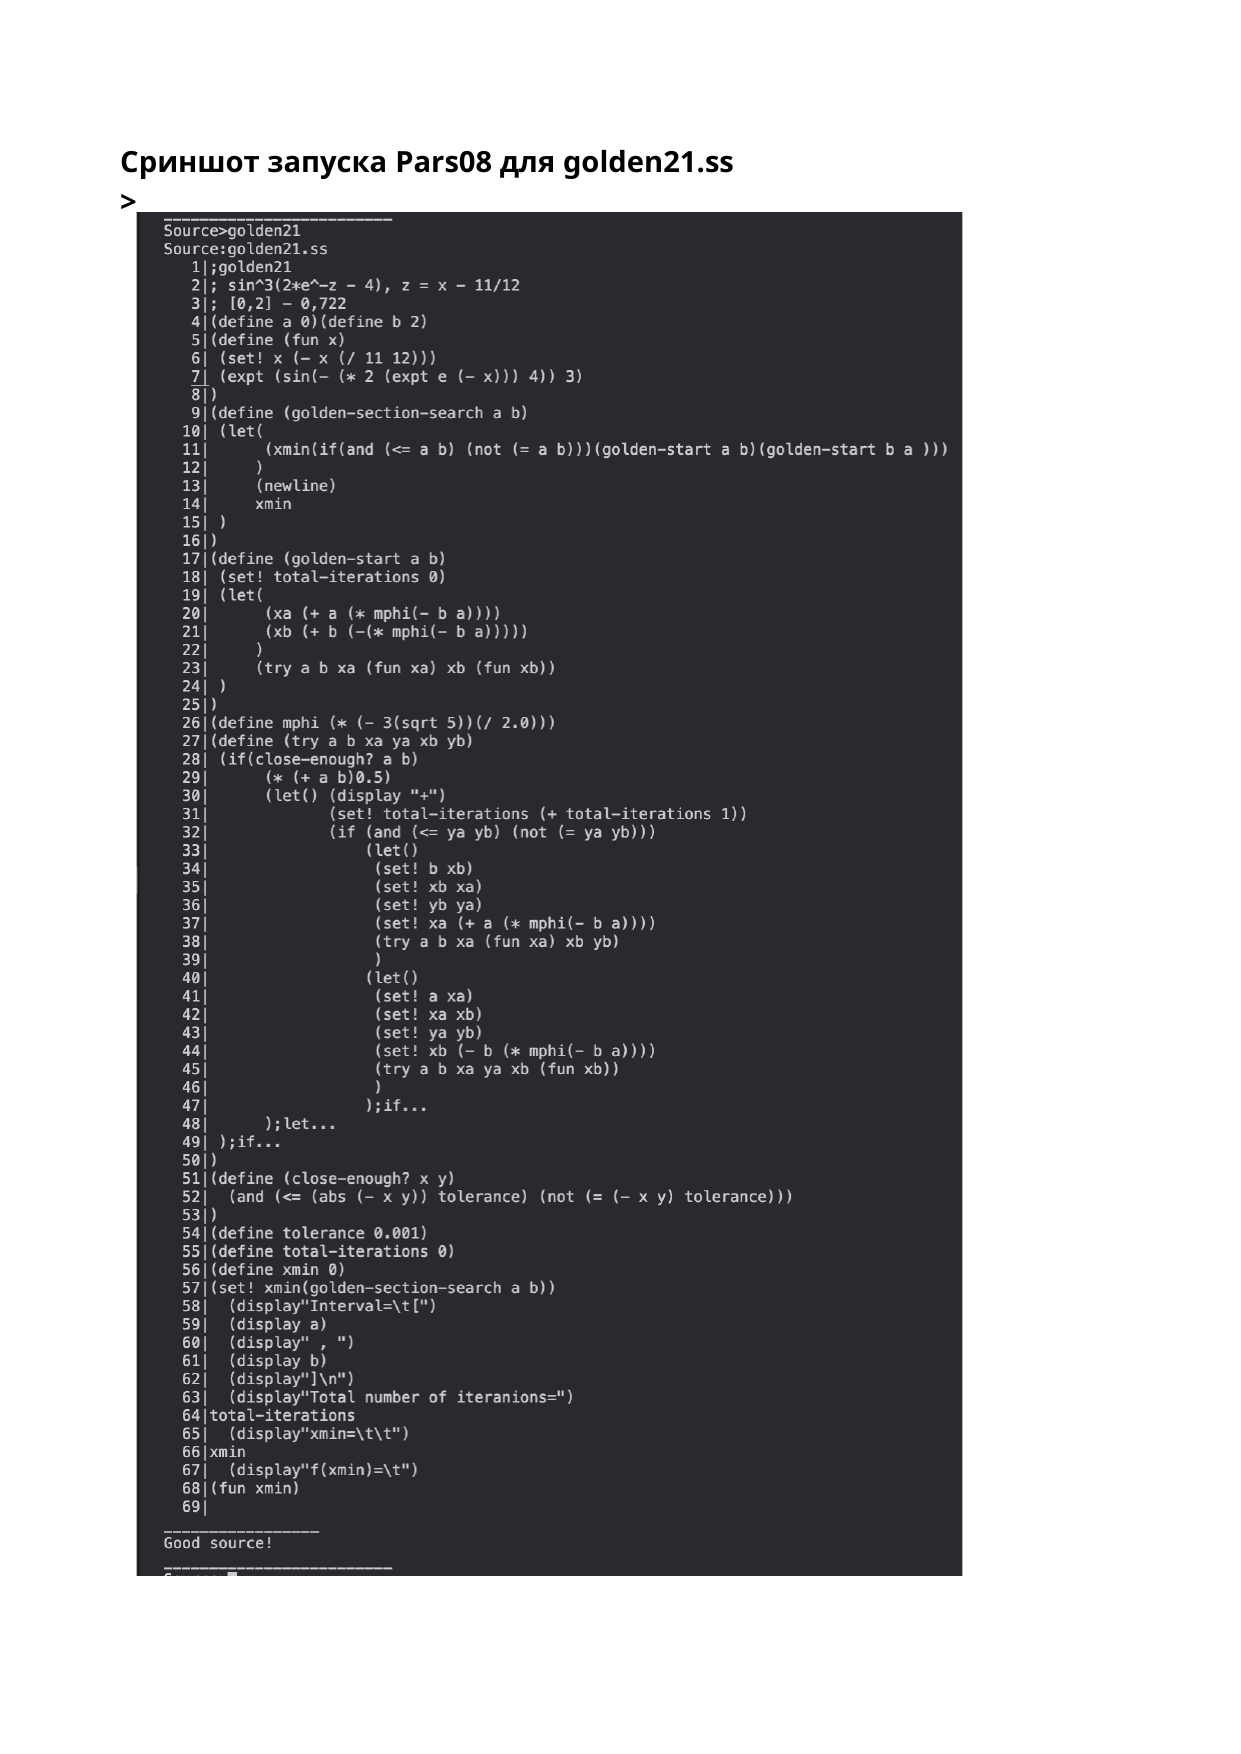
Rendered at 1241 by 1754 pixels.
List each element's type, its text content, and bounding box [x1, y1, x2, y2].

text > [120, 181, 1120, 1576]
text Сриншот запуска Pars08 для golden21.ss [120, 142, 1120, 181]
